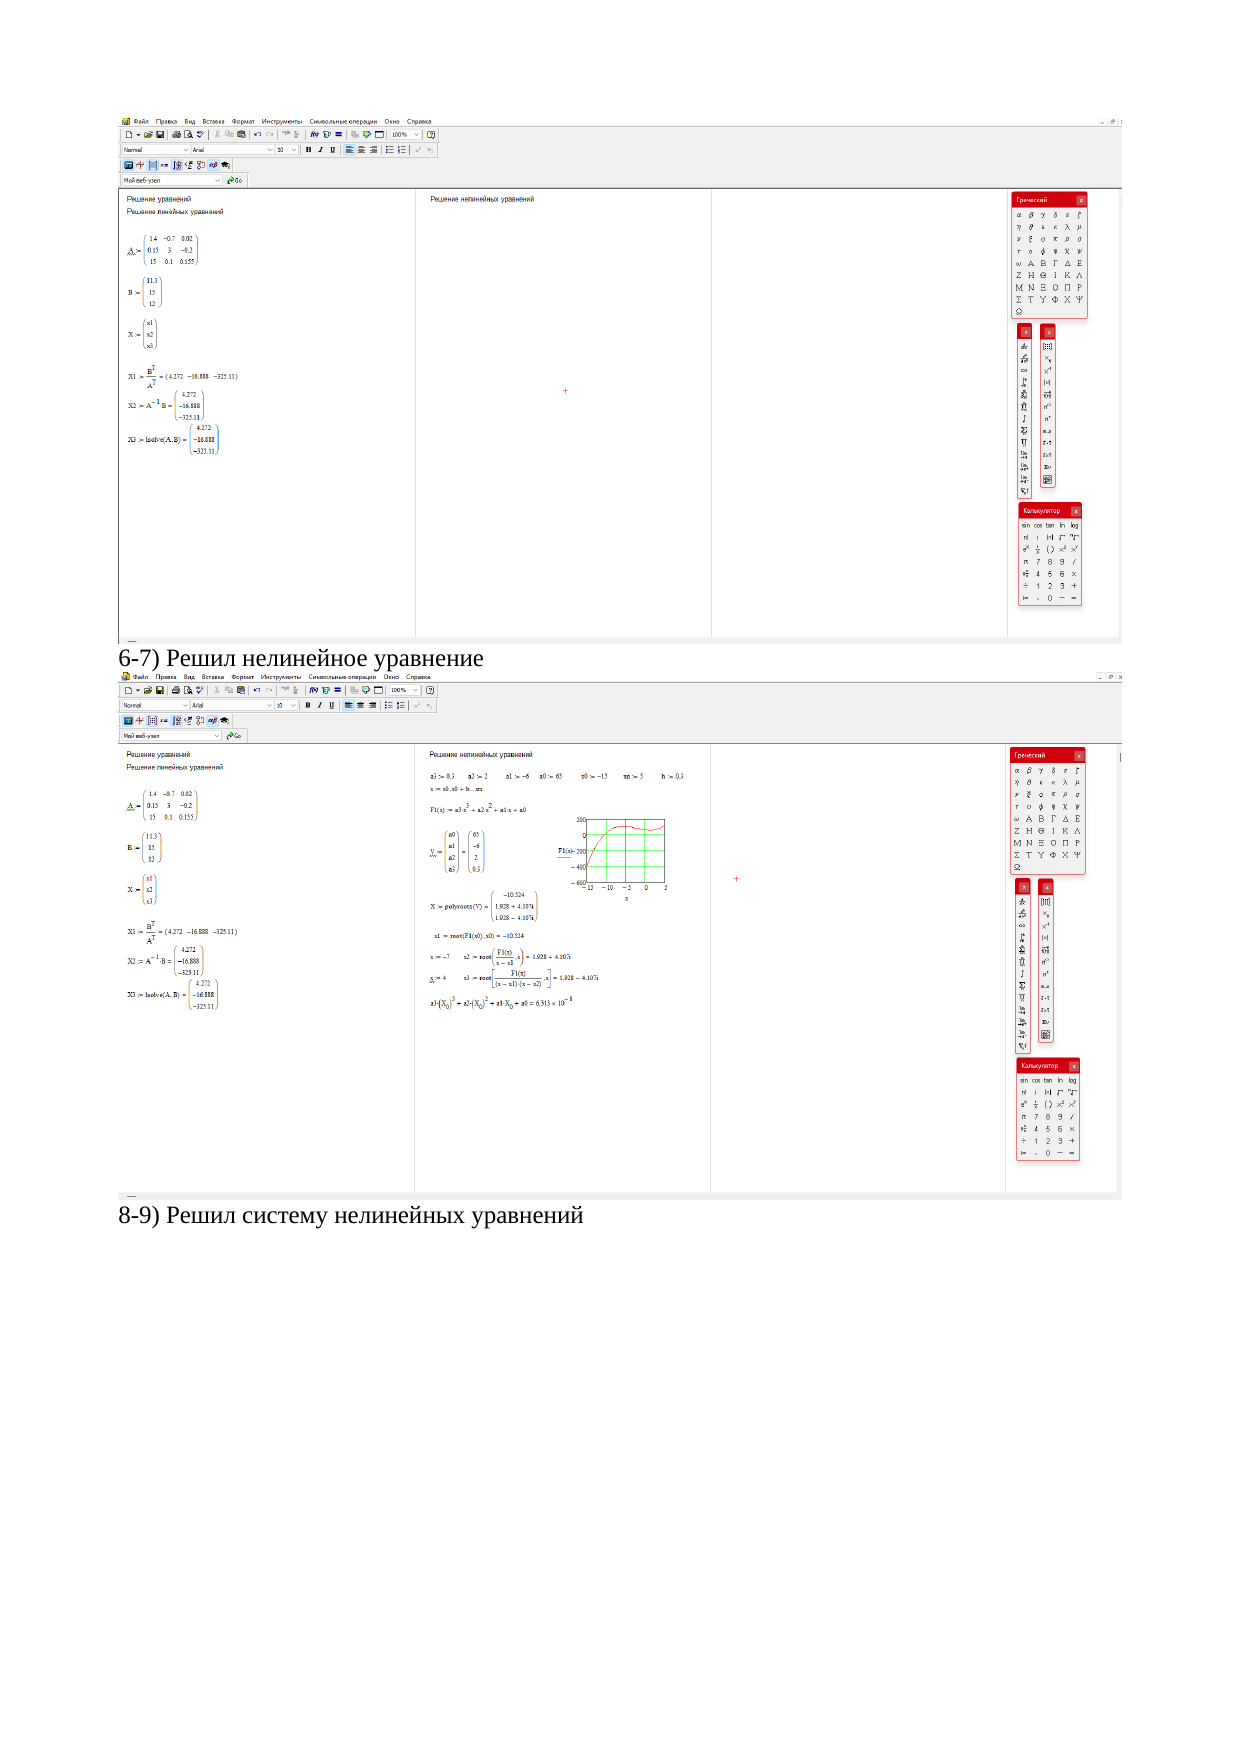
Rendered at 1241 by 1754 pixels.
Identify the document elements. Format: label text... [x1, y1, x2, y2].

text 8-9) Решил систему нелинейных уравнений [118, 1200, 1122, 1228]
text 6-7) Решил нелинейное уравнение [118, 644, 1122, 672]
picture [118, 672, 1123, 1200]
picture [118, 118, 1123, 644]
